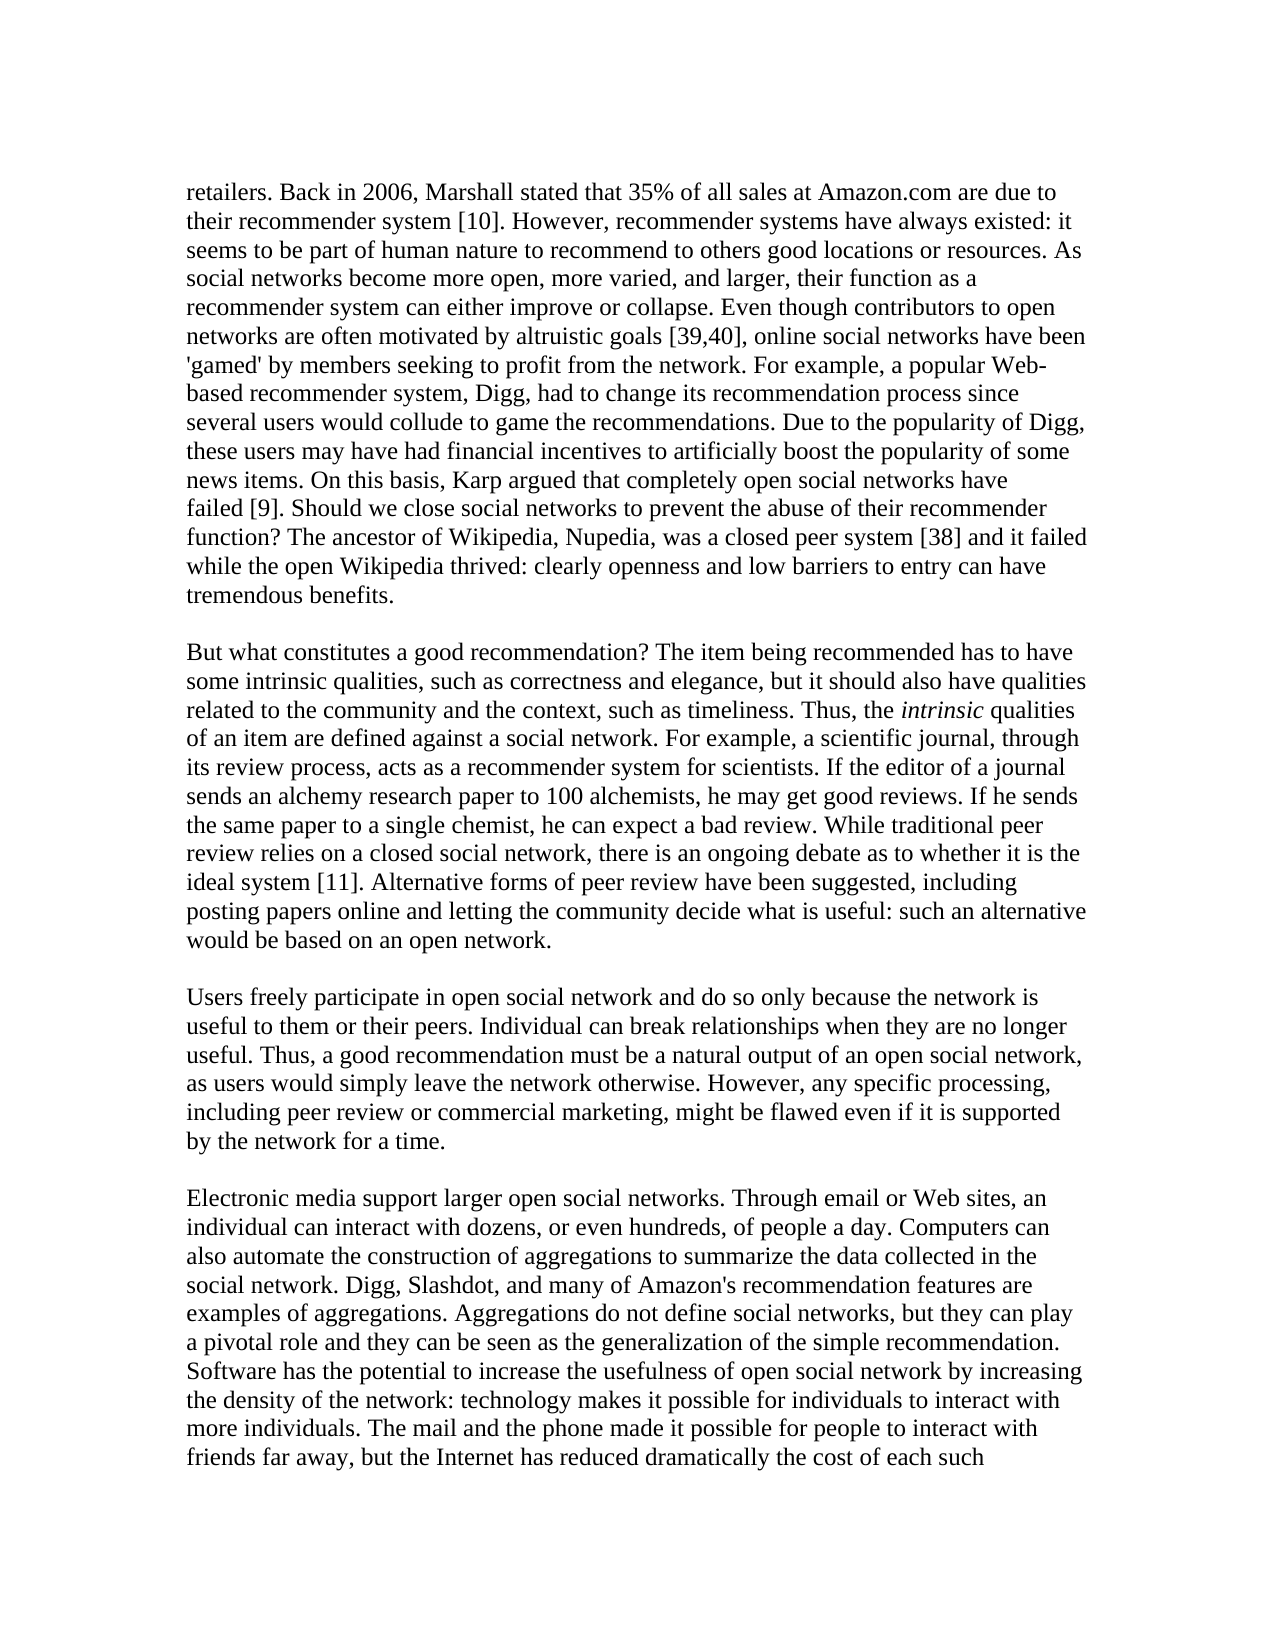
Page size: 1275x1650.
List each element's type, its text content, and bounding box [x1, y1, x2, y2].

text retailers. Back in 2006, Marshall stated that 35% of all sales at Amazon.com are due to their recommender system [10]. However, recommender systems have always existed: it seems to be part of human nature to recommend to others good locations or resources. As social networks become more open, more varied, and larger, their function as a recommender system can either improve or collapse. Even though contributors to open networks are often motivated by altruistic goals [39,40], online social networks have been 'gamed' by members seeking to profit from the network. For example, a popular Web-based recommender system, Digg, had to change its recommendation process since several users would collude to game the recommendations. Due to the popularity of Digg, these users may have had financial incentives to artificially boost the popularity of some news items. On this basis, Karp argued that completely open social networks have failed [9]. Should we close social networks to prevent the abuse of their recommender function? The ancestor of Wikipedia, Nupedia, was a closed peer system [38] and it failed while the open Wikipedia thrived: clearly openness and low barriers to entry can have tremendous benefits. But what constitutes a good recommendation? The item being recommended has to have some intrinsic qualities, such as correctness and elegance, but it should also have qualities related to the community and the context, such as timeliness. Thus, the intrinsic qualities of an item are defined against a social network. For example, a scientific journal, through its review process, acts as a recommender system for scientists. If the editor of a journal sends an alchemy research paper to 100 alchemists, he may get good reviews. If he sends the same paper to a single chemist, he can expect a bad review. While traditional peer review relies on a closed social network, there is an ongoing debate as to whether it is the ideal system [11]. Alternative forms of peer review have been suggested, including posting papers online and letting the community decide what is useful: such an alternative would be based on an open network. Users freely participate in open social network and do so only because the network is useful to them or their peers. Individual can break relationships when they are no longer useful. Thus, a good recommendation must be a natural output of an open social network, as users would simply leave the network otherwise. However, any specific processing, including peer review or commercial marketing, might be flawed even if it is supported by the network for a time. Electronic media support larger open social networks. Through email or Web sites, an individual can interact with dozens, or even hundreds, of people a day. Computers can also automate the construction of aggregations to summarize the data collected in the social network. Digg, Slashdot, and many of Amazon's recommendation features are examples of aggregations. Aggregations do not define social networks, but they can play a pivotal role and they can be seen as the generalization of the simple recommendation. Software has the potential to increase the usefulness of open social network by increasing the density of the network: technology makes it possible for individuals to interact with more individuals. The mail and the phone made it possible for people to interact with friends far away, but the Internet has reduced dramatically the cost of each such [186, 177, 1089, 1471]
